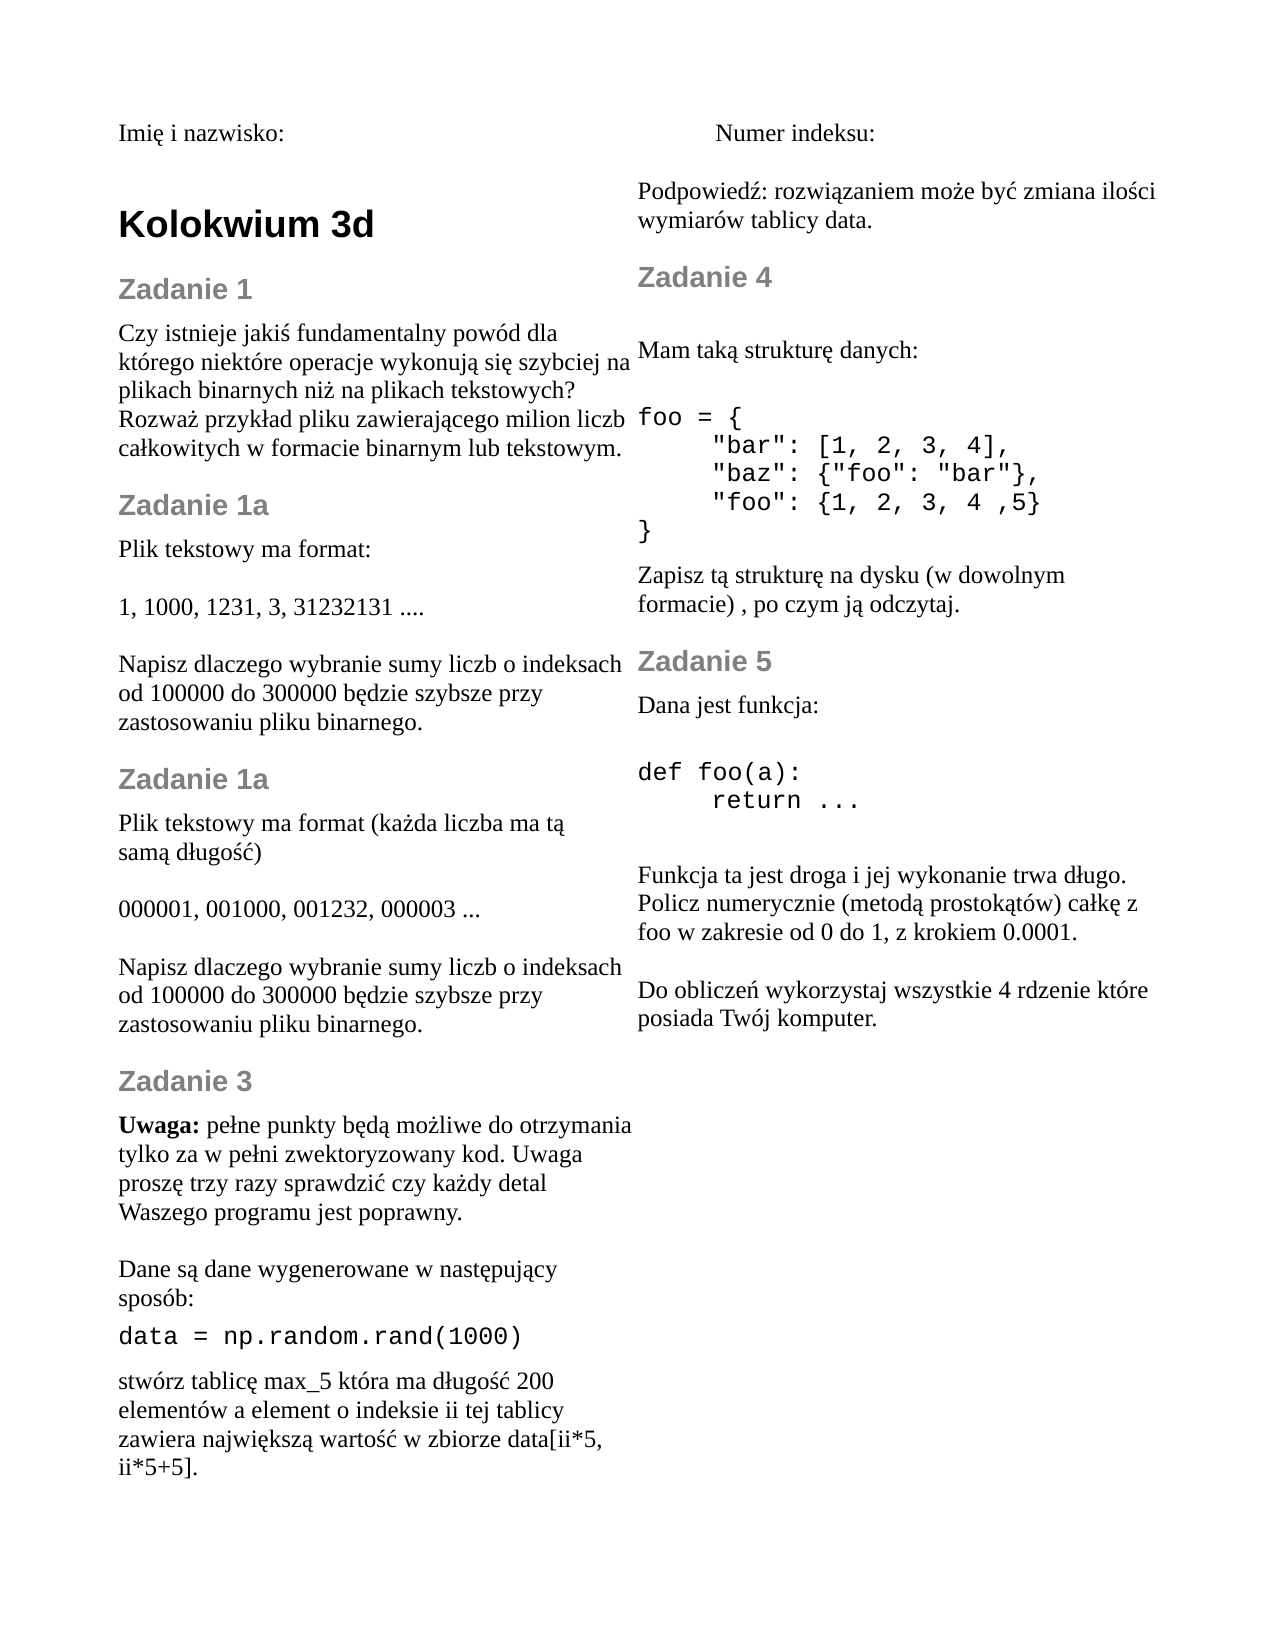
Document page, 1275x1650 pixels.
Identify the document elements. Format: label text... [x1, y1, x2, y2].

text Dana jest funkcja: [637, 690, 1157, 719]
text 000001, 001000, 001232, 000003 ... [118, 894, 637, 923]
text Podpowiedź: rozwiązaniem może być zmiana ilości wymiarów tablicy data. [637, 176, 1157, 234]
text Funkcja ta jest droga i jej wykonanie trwa długo. Policz numerycznie (metodą prostokątów) całkę z foo w zakresie od 0 do 1, z krokiem 0.0001. [637, 860, 1157, 946]
text data = np.random.rand(1000) [118, 1323, 637, 1352]
text foo = { [637, 404, 1157, 433]
text Napisz dlaczego wybranie sumy liczb o indeksach od 100000 do 300000 będzie szybsze przy zastosowaniu pliku binarnego. [118, 649, 637, 736]
text "foo": {1, 2, 3, 4 ,5} [637, 489, 1157, 518]
text } [637, 518, 1157, 546]
text Uwaga: pełne punkty będą możliwe do otrzymania tylko za w pełni zwektoryzowany kod. Uwaga proszę trzy razy sprawdzić czy każdy detal Waszego programu jest poprawny. [118, 1110, 637, 1225]
subtitle Zadanie 5 [637, 644, 1157, 678]
subtitle Zadanie 1a [118, 488, 637, 522]
text Zapisz tą strukturę na dysku (w dowolnym formacie) , po czym ją odczytaj. [637, 561, 1157, 618]
text 1, 1000, 1231, 3, 31232131 .... [118, 592, 637, 621]
text Plik tekstowy ma format (każda liczba ma tą samą długość) [118, 808, 637, 865]
text Rozważ przykład pliku zawierającego milion liczb całkowitych w formacie binarnym lub tekstowym. [118, 404, 637, 462]
subtitle Zadanie 4 [637, 260, 1157, 294]
text "bar": [1, 2, 3, 4], [637, 433, 1157, 461]
text stwórz tablicę max_5 która ma długość 200 elementów a element o indeksie ii tej tablicy zawiera największą wartość w zbiorze data[ii*5, ii*5+5]. [118, 1366, 637, 1481]
text Dane są dane wygenerowane w następujący sposób: [118, 1254, 637, 1312]
subtitle Zadanie 3 [118, 1064, 637, 1098]
text Plik tekstowy ma format: [118, 534, 637, 563]
subtitle Zadanie 1 [118, 272, 637, 306]
subtitle Zadanie 1a [118, 762, 637, 795]
text Do obliczeń wykorzystaj wszystkie 4 rdzenie które posiada Twój komputer. [637, 975, 1157, 1032]
text def foo(a): [637, 760, 1157, 788]
text Mam taką strukturę danych: [637, 335, 1157, 364]
subtitle Kolokwium 3d [118, 201, 637, 245]
text "baz": {"foo": "bar"}, [637, 461, 1157, 489]
text return ... [637, 788, 1157, 816]
text Czy istnieje jakiś fundamentalny powód dla którego niektóre operacje wykonują się szybciej na plikach binarnych niż na plikach tekstowych? [118, 318, 637, 404]
text Napisz dlaczego wybranie sumy liczb o indeksach od 100000 do 300000 będzie szybsze przy zastosowaniu pliku binarnego. [118, 952, 637, 1038]
